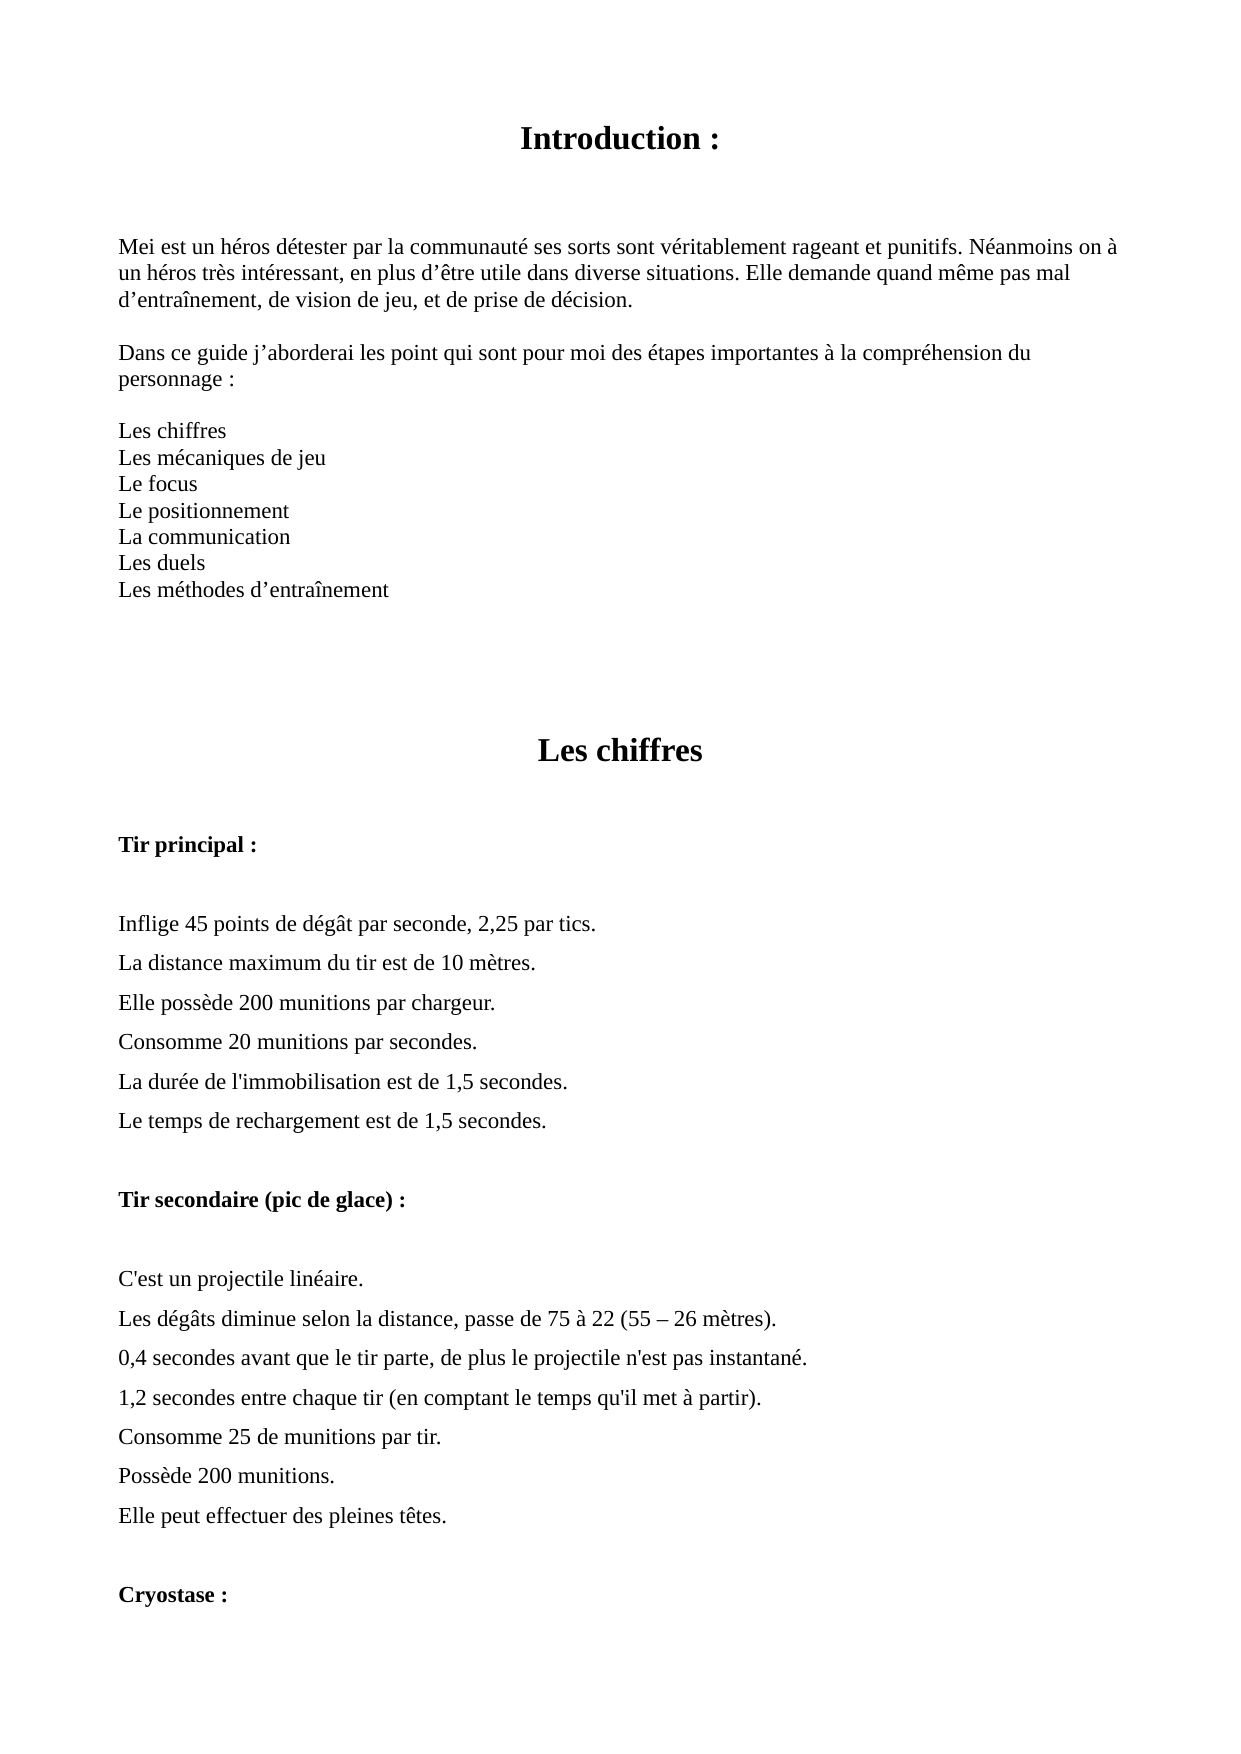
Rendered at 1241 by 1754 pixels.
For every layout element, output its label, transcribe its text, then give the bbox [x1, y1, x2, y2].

text Le temps de rechargement est de 1,5 secondes. [118, 1107, 1122, 1133]
text Cryostase : [118, 1581, 1122, 1607]
text Le positionnement [118, 497, 1122, 523]
text Inflige 45 points de dégât par seconde, 2,25 par tics. [118, 910, 1122, 936]
text La distance maximum du tir est de 10 mètres. [118, 949, 1122, 976]
text Les méthodes d’entraînement [118, 576, 1122, 602]
text Mei est un héros détester par la communauté ses sorts sont véritablement rageant et punitifs. Néanmoins on à un héros très intéressant, en plus d’être utile dans diverse situations. Elle demande quand même pas mal d’entraînement, de vision de jeu, et de prise de décision. [118, 233, 1122, 312]
text Introduction : [118, 118, 1122, 156]
text Tir secondaire (pic de glace) : [118, 1186, 1122, 1212]
text Possède 200 munitions. [118, 1462, 1122, 1489]
text Consomme 20 munitions par secondes. [118, 1028, 1122, 1054]
text Les dégâts diminue selon la distance, passe de 75 à 22 (55 – 26 mètres). [118, 1304, 1122, 1331]
text Le focus [118, 470, 1122, 497]
text Les chiffres [118, 730, 1122, 768]
text La durée de l'immobilisation est de 1,5 secondes. [118, 1068, 1122, 1094]
text Les duels [118, 549, 1122, 576]
text 1,2 secondes entre chaque tir (en comptant le temps qu'il met à partir). [118, 1383, 1122, 1410]
text Consomme 25 de munitions par tir. [118, 1423, 1122, 1449]
text Elle peut effectuer des pleines têtes. [118, 1502, 1122, 1528]
text Les mécaniques de jeu [118, 444, 1122, 470]
text Les chiffres [118, 418, 1122, 444]
text Dans ce guide j’aborderai les point qui sont pour moi des étapes importantes à la compréhension du personnage : [118, 338, 1122, 391]
text C'est un projectile linéaire. [118, 1265, 1122, 1291]
text Elle possède 200 munitions par chargeur. [118, 989, 1122, 1015]
text Tir principal : [118, 831, 1122, 857]
text La communication [118, 523, 1122, 549]
text 0,4 secondes avant que le tir parte, de plus le projectile n'est pas instantané. [118, 1344, 1122, 1370]
